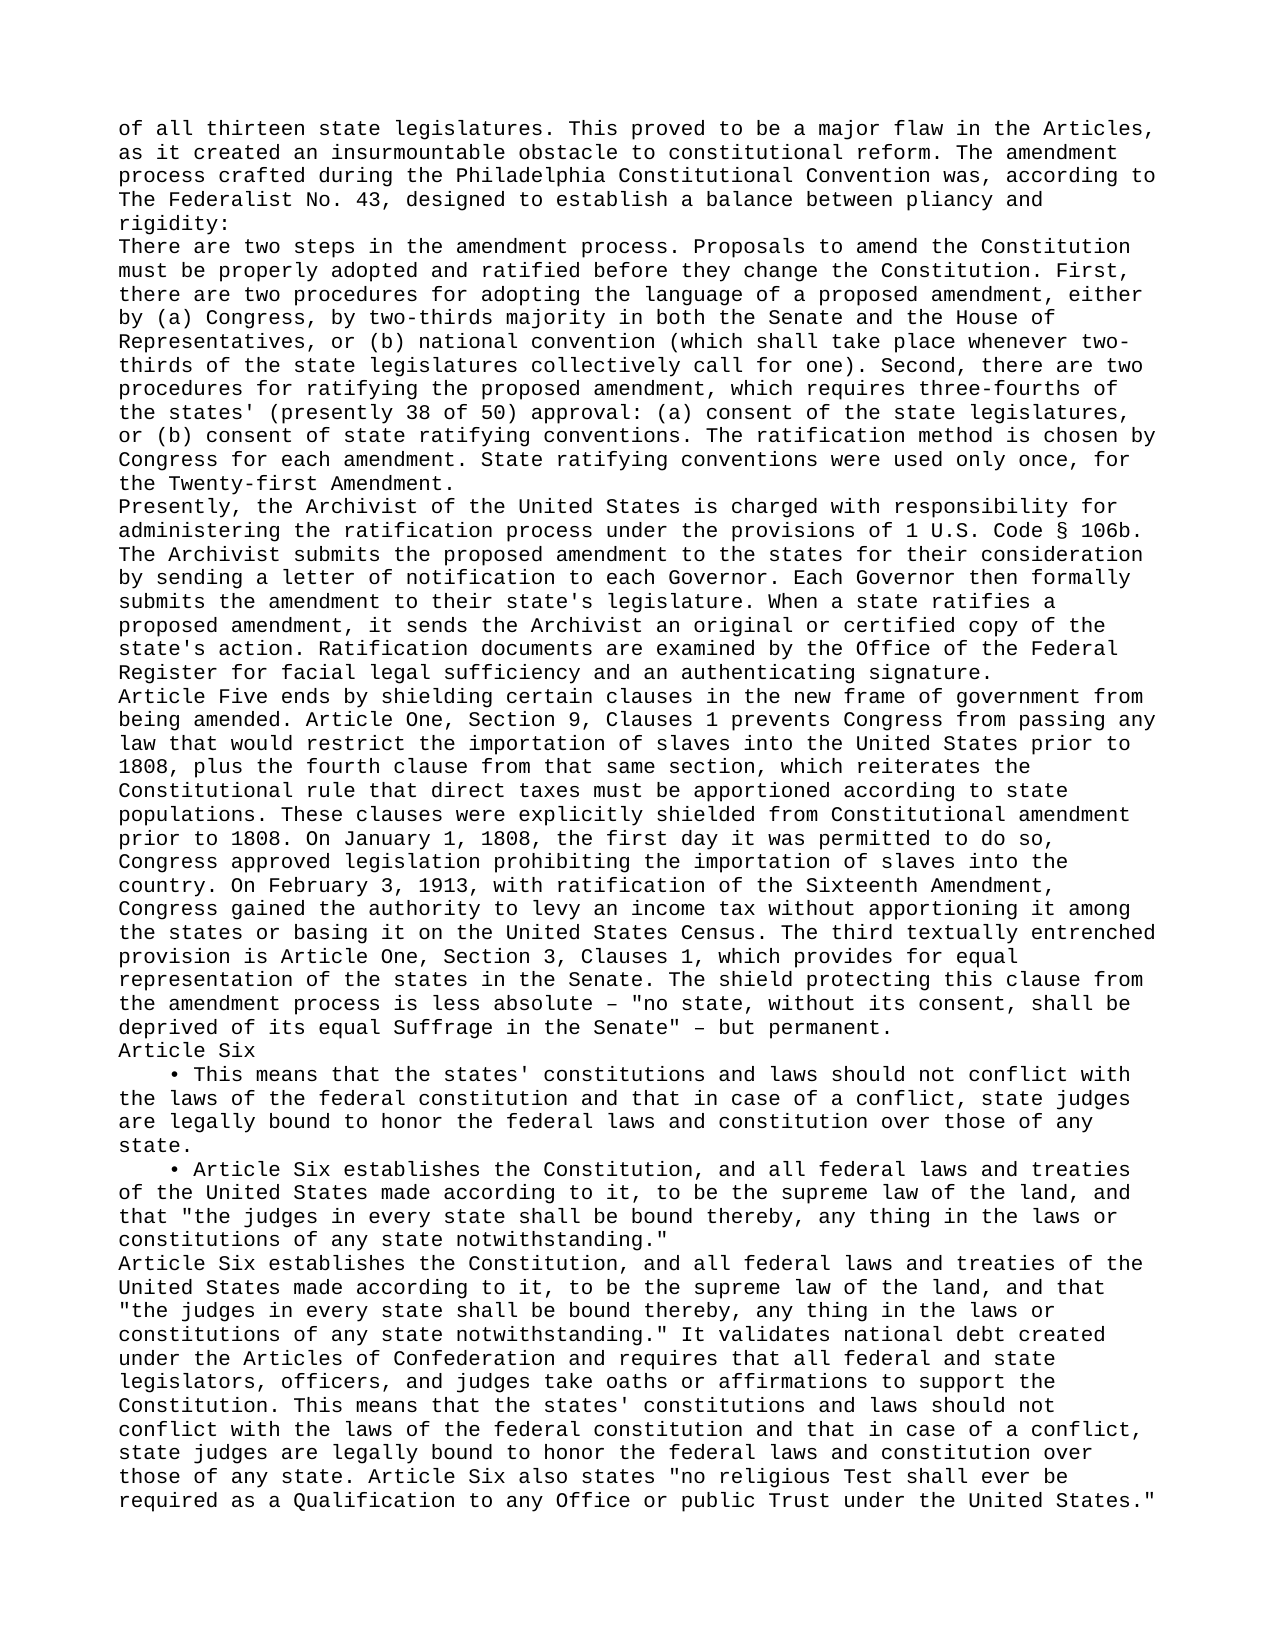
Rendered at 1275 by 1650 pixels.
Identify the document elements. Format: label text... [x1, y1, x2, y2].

text There are two steps in the amendment process. Proposals to amend the Constitution must be properly adopted and ratified before they change the Constitution. First, there are two procedures for adopting the language of a proposed amendment, either by (a) Congress, by two-thirds majority in both the Senate and the House of Representatives, or (b) national convention (which shall take place whenever two-thirds of the state legislatures collectively call for one). Second, there are two procedures for ratifying the proposed amendment, which requires three-fourths of the states' (presently 38 of 50) approval: (a) consent of the state legislatures, or (b) consent of state ratifying conventions. The ratification method is chosen by Congress for each amendment. State ratifying conventions were used only once, for the Twenty-first Amendment. [118, 236, 1157, 496]
text Presently, the Archivist of the United States is charged with responsibility for administering the ratification process under the provisions of 1 U.S. Code § 106b. The Archivist submits the proposed amendment to the states for their consideration by sending a letter of notification to each Governor. Each Governor then formally submits the amendment to their state's legislature. When a state ratifies a proposed amendment, it sends the Archivist an original or certified copy of the state's action. Ratification documents are examined by the Office of the Federal Register for facial legal sufficiency and an authenticating signature. [118, 496, 1157, 686]
text of all thirteen state legislatures. This proved to be a major flaw in the Articles, as it created an insurmountable obstacle to constitutional reform. The amendment process crafted during the Philadelphia Constitutional Convention was, according to The Federalist No. 43, designed to establish a balance between pliancy and rigidity: [118, 118, 1157, 236]
text • Article Six establishes the Constitution, and all federal laws and treaties of the United States made according to it, to be the supreme law of the land, and that "the judges in every state shall be bound thereby, any thing in the laws or constitutions of any state notwithstanding." [118, 1158, 1157, 1253]
text Article Five ends by shielding certain clauses in the new frame of government from being amended. Article One, Section 9, Clauses 1 prevents Congress from passing any law that would restrict the importation of slaves into the United States prior to 1808, plus the fourth clause from that same section, which reiterates the Constitutional rule that direct taxes must be apportioned according to state populations. These clauses were explicitly shielded from Constitutional amendment prior to 1808. On January 1, 1808, the first day it was permitted to do so, Congress approved legislation prohibiting the importation of slaves into the country. On February 3, 1913, with ratification of the Sixteenth Amendment, Congress gained the authority to levy an income tax without apportioning it among the states or basing it on the United States Census. The third textually entrenched provision is Article One, Section 3, Clauses 1, which provides for equal representation of the states in the Senate. The shield protecting this clause from the amendment process is less absolute – "no state, without its consent, shall be deprived of its equal Suffrage in the Senate" – but permanent. [118, 686, 1157, 1040]
text Article Six establishes the Constitution, and all federal laws and treaties of the United States made according to it, to be the supreme law of the land, and that "the judges in every state shall be bound thereby, any thing in the laws or constitutions of any state notwithstanding." It validates national debt created under the Articles of Confederation and requires that all federal and state legislators, officers, and judges take oaths or affirmations to support the Constitution. This means that the states' constitutions and laws should not conflict with the laws of the federal constitution and that in case of a conflict, state judges are legally bound to honor the federal laws and constitution over those of any state. Article Six also states "no religious Test shall ever be required as a Qualification to any Office or public Trust under the United States." [118, 1253, 1157, 1513]
text Article Six [118, 1040, 1157, 1064]
text • This means that the states' constitutions and laws should not conflict with the laws of the federal constitution and that in case of a conflict, state judges are legally bound to honor the federal laws and constitution over those of any state. [118, 1064, 1157, 1158]
